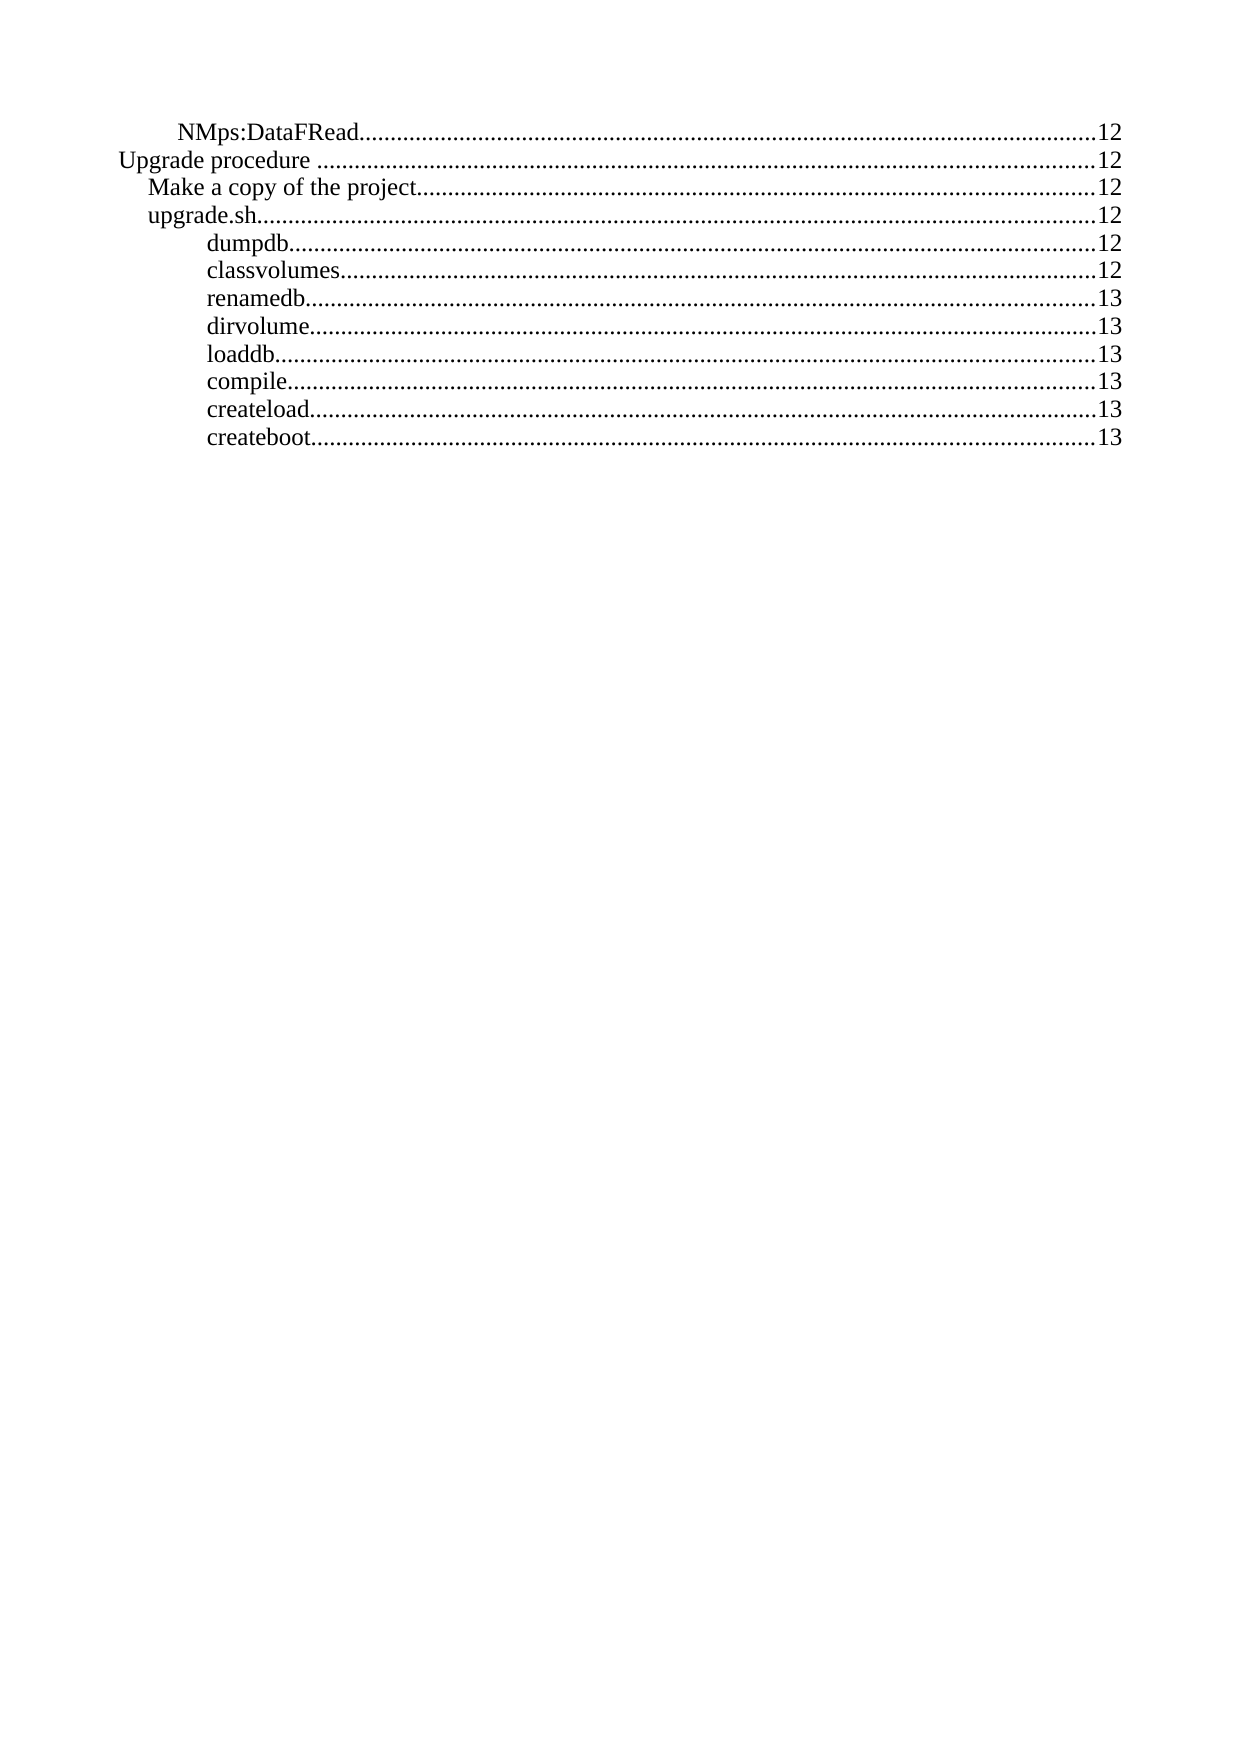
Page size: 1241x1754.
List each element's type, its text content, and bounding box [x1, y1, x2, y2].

text dirvolume 13 [207, 312, 1122, 340]
text Make a copy of the project 12 [148, 173, 1122, 201]
text createboot 13 [207, 423, 1122, 451]
text upgrade.sh 12 [148, 201, 1122, 229]
text NMps:DataFRead 12 [177, 118, 1122, 146]
text renamedb 13 [207, 284, 1122, 312]
text Upgrade procedure 12 [118, 146, 1122, 173]
text compile 13 [207, 367, 1122, 395]
text dumpdb 12 [207, 229, 1122, 257]
text classvolumes 12 [207, 257, 1122, 284]
text createload 13 [207, 395, 1122, 423]
text loaddb 13 [207, 340, 1122, 367]
